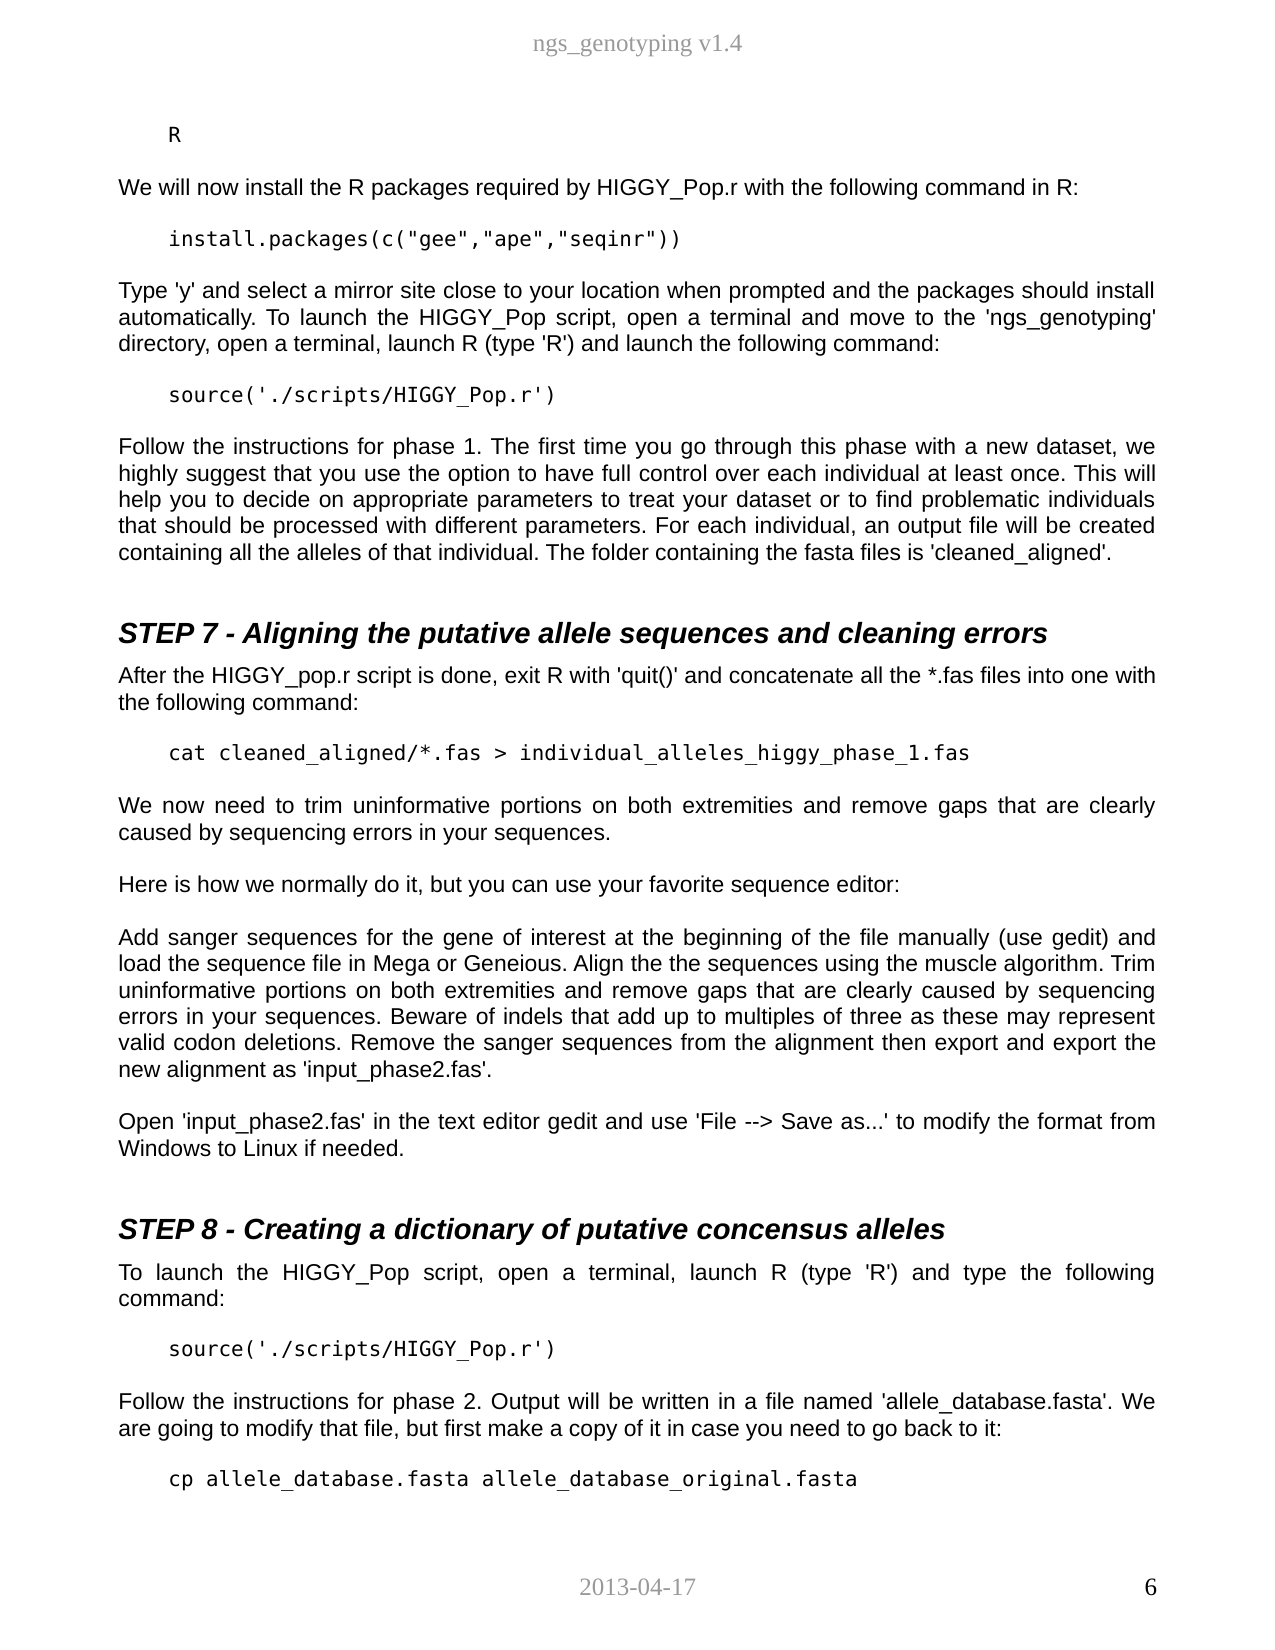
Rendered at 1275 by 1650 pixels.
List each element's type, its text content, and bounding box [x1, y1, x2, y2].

text source('./scripts/HIGGY_Pop.r') [118, 1337, 1157, 1362]
text Add sanger sequences for the gene of interest at the beginning of the file manually (use gedit) and load the sequence file in Mega or Geneious. Align the the sequences using the muscle algorithm. Trim uninformative portions on both extremities and remove gaps that are clearly caused by sequencing errors in your sequences. Beware of indels that add up to multiples of three as these may represent valid codon deletions. Remove the sanger sequences from the alignment then export and export the new alignment as 'input_phase2.fas'. [118, 924, 1157, 1082]
text install.packages(c("gee","ape","seqinr")) [118, 227, 1157, 251]
text Type 'y' and select a mirror site close to your location when prompted and the packages should install automatically. To launch the HIGGY_Pop script, open a terminal and move to the 'ngs_genotyping' directory, open a terminal, launch R (type 'R') and launch the following command: [118, 277, 1157, 356]
text Here is how we normally do it, but you can use your favorite sequence editor: [118, 871, 1157, 897]
text We now need to trim uninformative portions on both extremities and remove gaps that are clearly caused by sequencing errors in your sequences. [118, 792, 1157, 845]
subtitle STEP 7 - Aligning the putative allele sequences and cleaning errors [118, 616, 1157, 650]
text R [118, 123, 1157, 147]
text After the HIGGY_pop.r script is done, exit R with 'quit()' and concatenate all the *.fas files into one with the following command: [118, 662, 1157, 715]
text cat cleaned_aligned/*.fas > individual_alleles_higgy_phase_1.fas [118, 741, 1157, 766]
text Follow the instructions for phase 2. Output will be written in a file named 'allele_database.fasta'. We are going to modify that file, but first make a copy of it in case you need to go back to it: [118, 1388, 1157, 1441]
text Follow the instructions for phase 1. The first time you go through this phase with a new dataset, we highly suggest that you use the option to have full control over each individual at least once. This will help you to decide on appropriate parameters to treat your dataset or to find problematic individuals that should be processed with different parameters. For each individual, an output file will be created containing all the alleles of that individual. The folder containing the fasta files is 'cleaned_aligned'. [118, 433, 1157, 565]
text cp allele_database.fasta allele_database_original.fasta [118, 1467, 1157, 1491]
text To launch the HIGGY_Pop script, open a terminal, launch R (type 'R') and type the following command: [118, 1258, 1157, 1311]
text Open 'input_phase2.fas' in the text editor gedit and use 'File --> Save as...' to modify the format from Windows to Linux if needed. [118, 1108, 1157, 1161]
text We will now install the R packages required by HIGGY_Pop.r with the following command in R: [118, 174, 1157, 200]
subtitle STEP 8 - Creating a dictionary of putative concensus alleles [118, 1212, 1157, 1246]
text source('./scripts/HIGGY_Pop.r') [118, 383, 1157, 407]
